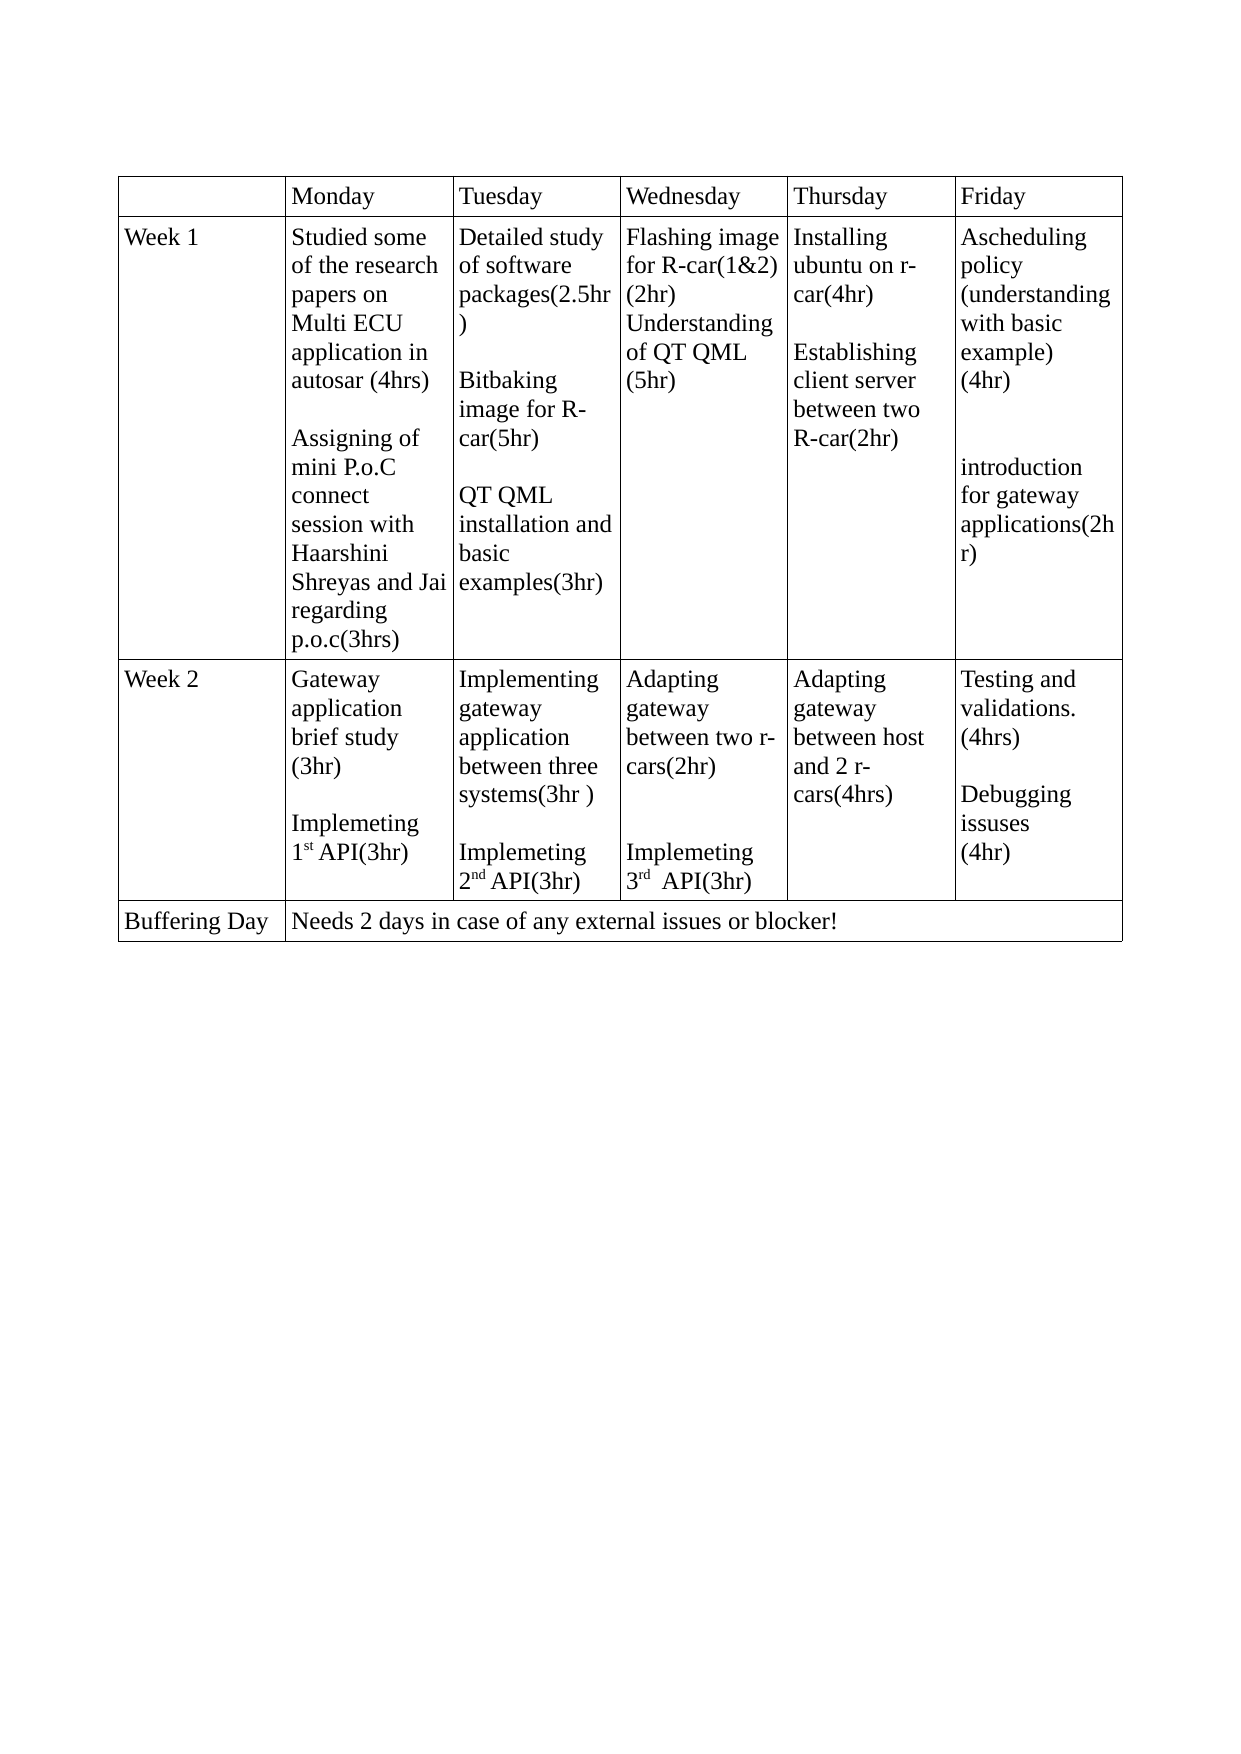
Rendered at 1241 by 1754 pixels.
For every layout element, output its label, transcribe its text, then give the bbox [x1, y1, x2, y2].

table_header [119, 177, 285, 216]
table_header Tuesday [454, 177, 620, 216]
table_cell Buffering Day [119, 901, 285, 941]
table_cell Ascheduling policy (understanding with basic example) (4hr) introduction for gateway applications(2hr) [956, 217, 1122, 659]
table_cell Installing ubuntu on r-car(4hr) Establishing client server between two R-car(2hr) [788, 217, 955, 659]
table_cell Adapting gateway between two r-cars(2hr) Implemeting 3rd API(3hr) [621, 660, 787, 900]
table_header Monday [286, 177, 453, 216]
table_cell Flashing image for R-car(1&2) (2hr) Understanding of QT QML (5hr) [621, 217, 787, 659]
table_cell Detailed study of software packages(2.5hr) Bitbaking image for R-car(5hr) QT QML installation and basic examples(3hr) [454, 217, 620, 659]
table_cell Implementing gateway application between three systems(3hr ) Implemeting 2nd API(3hr) [454, 660, 620, 900]
table_cell Studied some of the research papers on Multi ECU application in autosar (4hrs) Assigning of mini P.o.C connect session with Haarshini Shreyas and Jai regarding p.o.c(3hrs) [286, 217, 453, 659]
table_header Thursday [788, 177, 955, 216]
table_cell Needs 2 days in case of any external issues or blocker! [286, 901, 1122, 941]
table_cell Week 1 [119, 217, 285, 659]
table_cell Testing and validations.(4hrs) Debugging issuses (4hr) [956, 660, 1122, 900]
table_cell Week 2 [119, 660, 285, 900]
table_header Friday [956, 177, 1122, 216]
table_header Wednesday [621, 177, 787, 216]
table_cell Adapting gateway between host and 2 r-cars(4hrs) [788, 660, 955, 900]
table_cell Gateway application brief study (3hr) Implemeting 1st API(3hr) [286, 660, 453, 900]
